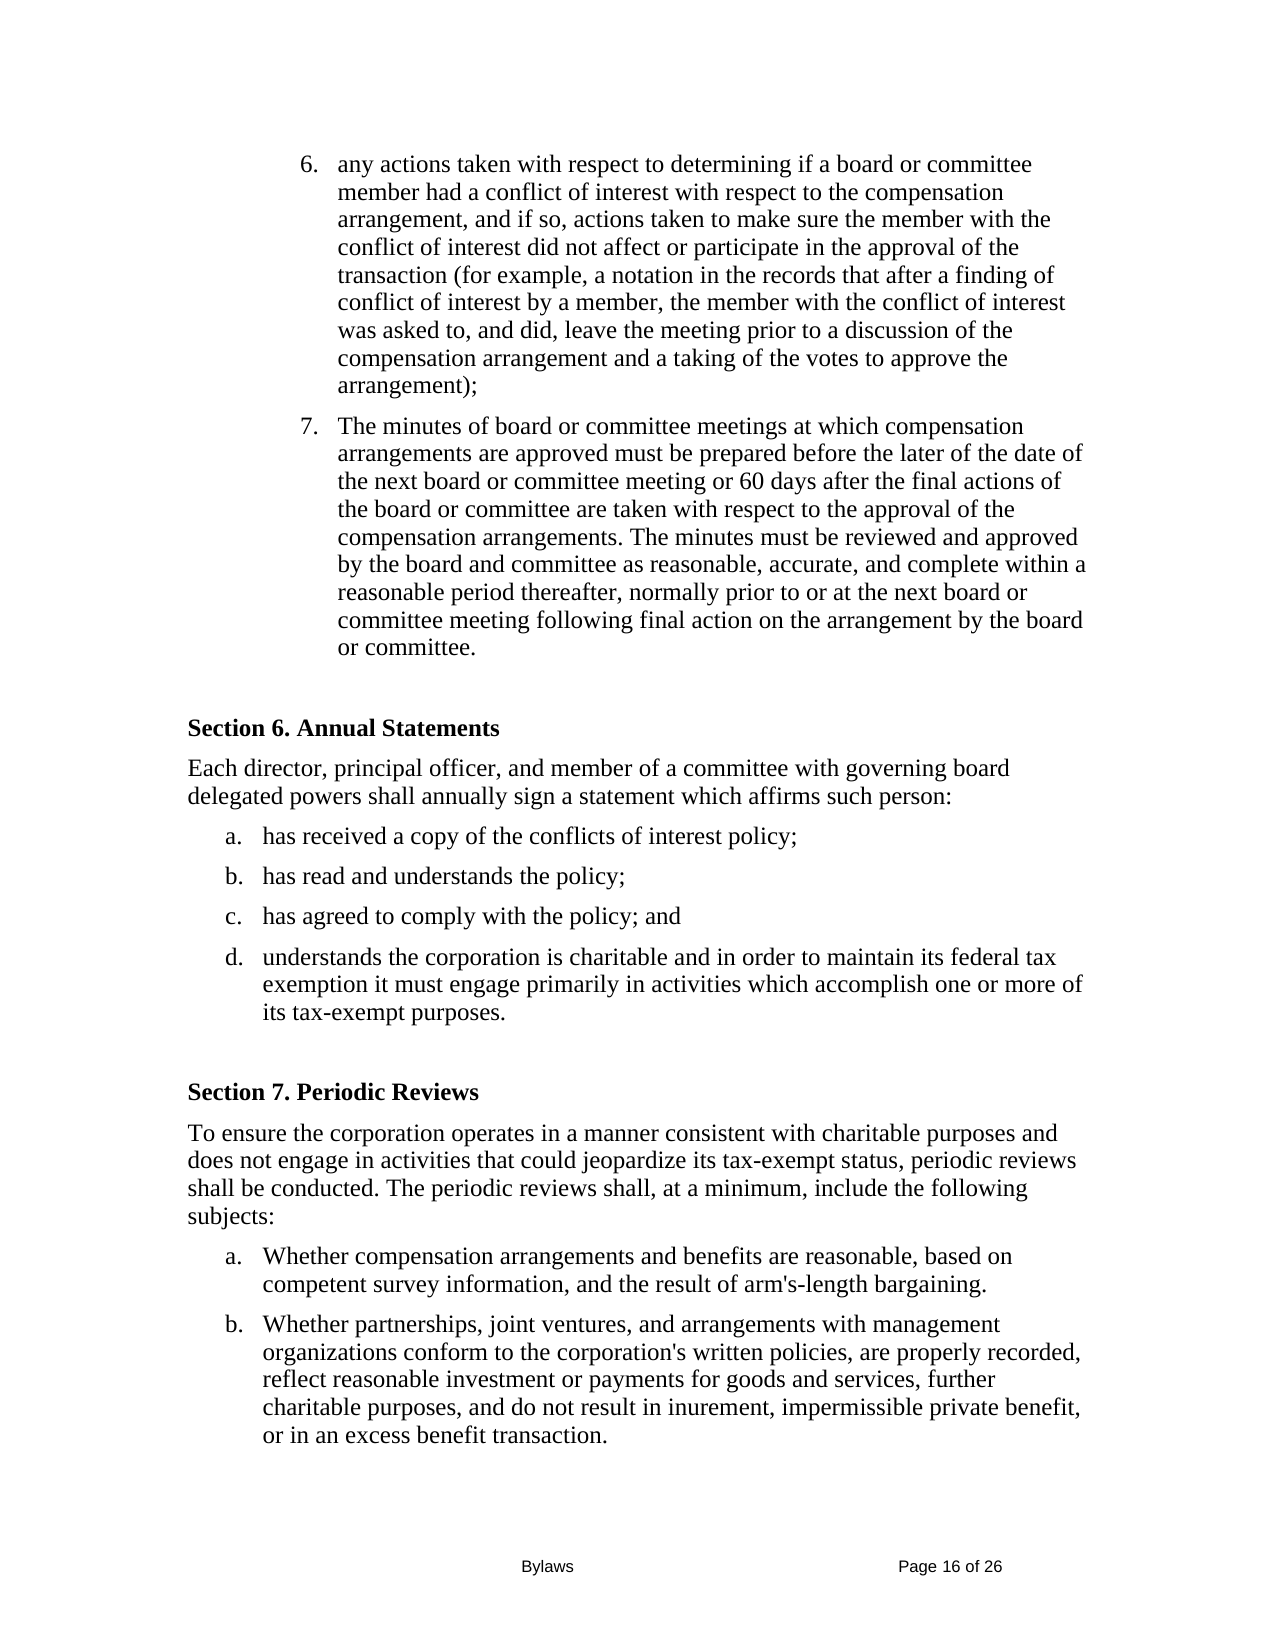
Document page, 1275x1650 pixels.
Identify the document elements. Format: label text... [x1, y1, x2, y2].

text d. understands the corporation is charitable and in order to maintain its federal tax exemption it must engage primarily in activities which accomplish one or more of its tax-exempt purposes. [225, 943, 1087, 1026]
text Section 6. Annual Statements [187, 714, 1087, 742]
text a. Whether compensation arrangements and benefits are reasonable, based on competent survey information, and the result of arm's-length bargaining. [225, 1242, 1087, 1297]
text Each director, principal officer, and member of a committee with governing board delegated powers shall annually sign a statement which affirms such person: [187, 754, 1087, 809]
text c. has agreed to comply with the policy; and [225, 902, 1087, 930]
text a. has received a copy of the conflicts of interest policy; [225, 822, 1087, 850]
text To ensure the corporation operates in a manner consistent with charitable purposes and does not engage in activities that could jeopardize its tax-exempt status, periodic reviews shall be conducted. The periodic reviews shall, at a minimum, include the following subjects: [187, 1119, 1087, 1229]
text b. has read and understands the policy; [225, 862, 1087, 890]
text 6. any actions taken with respect to determining if a board or committee member had a conflict of interest with respect to the compensation arrangement, and if so, actions taken to make sure the member with the conflict of interest did not affect or participate in the approval of the transaction (for example, a notation in the records that after a finding of conflict of interest by a member, the member with the conflict of interest was asked to, and did, leave the meeting prior to a discussion of the compensation arrangement and a taking of the votes to approve the arrangement); [300, 150, 1087, 399]
text 7. The minutes of board or committee meetings at which compensation arrangements are approved must be prepared before the later of the date of the next board or committee meeting or 60 days after the final actions of the board or committee are taken with respect to the approval of the compensation arrangements. The minutes must be reviewed and approved by the board and committee as reasonable, accurate, and complete within a reasonable period thereafter, normally prior to or at the next board or committee meeting following final action on the arrangement by the board or committee. [300, 412, 1087, 661]
text b. Whether partnerships, joint ventures, and arrangements with management organizations conform to the corporation's written policies, are properly recorded, reflect reasonable investment or payments for goods and services, further charitable purposes, and do not result in inurement, impermissible private benefit, or in an excess benefit transaction. [225, 1310, 1087, 1448]
text Section 7. Periodic Reviews [187, 1078, 1087, 1106]
